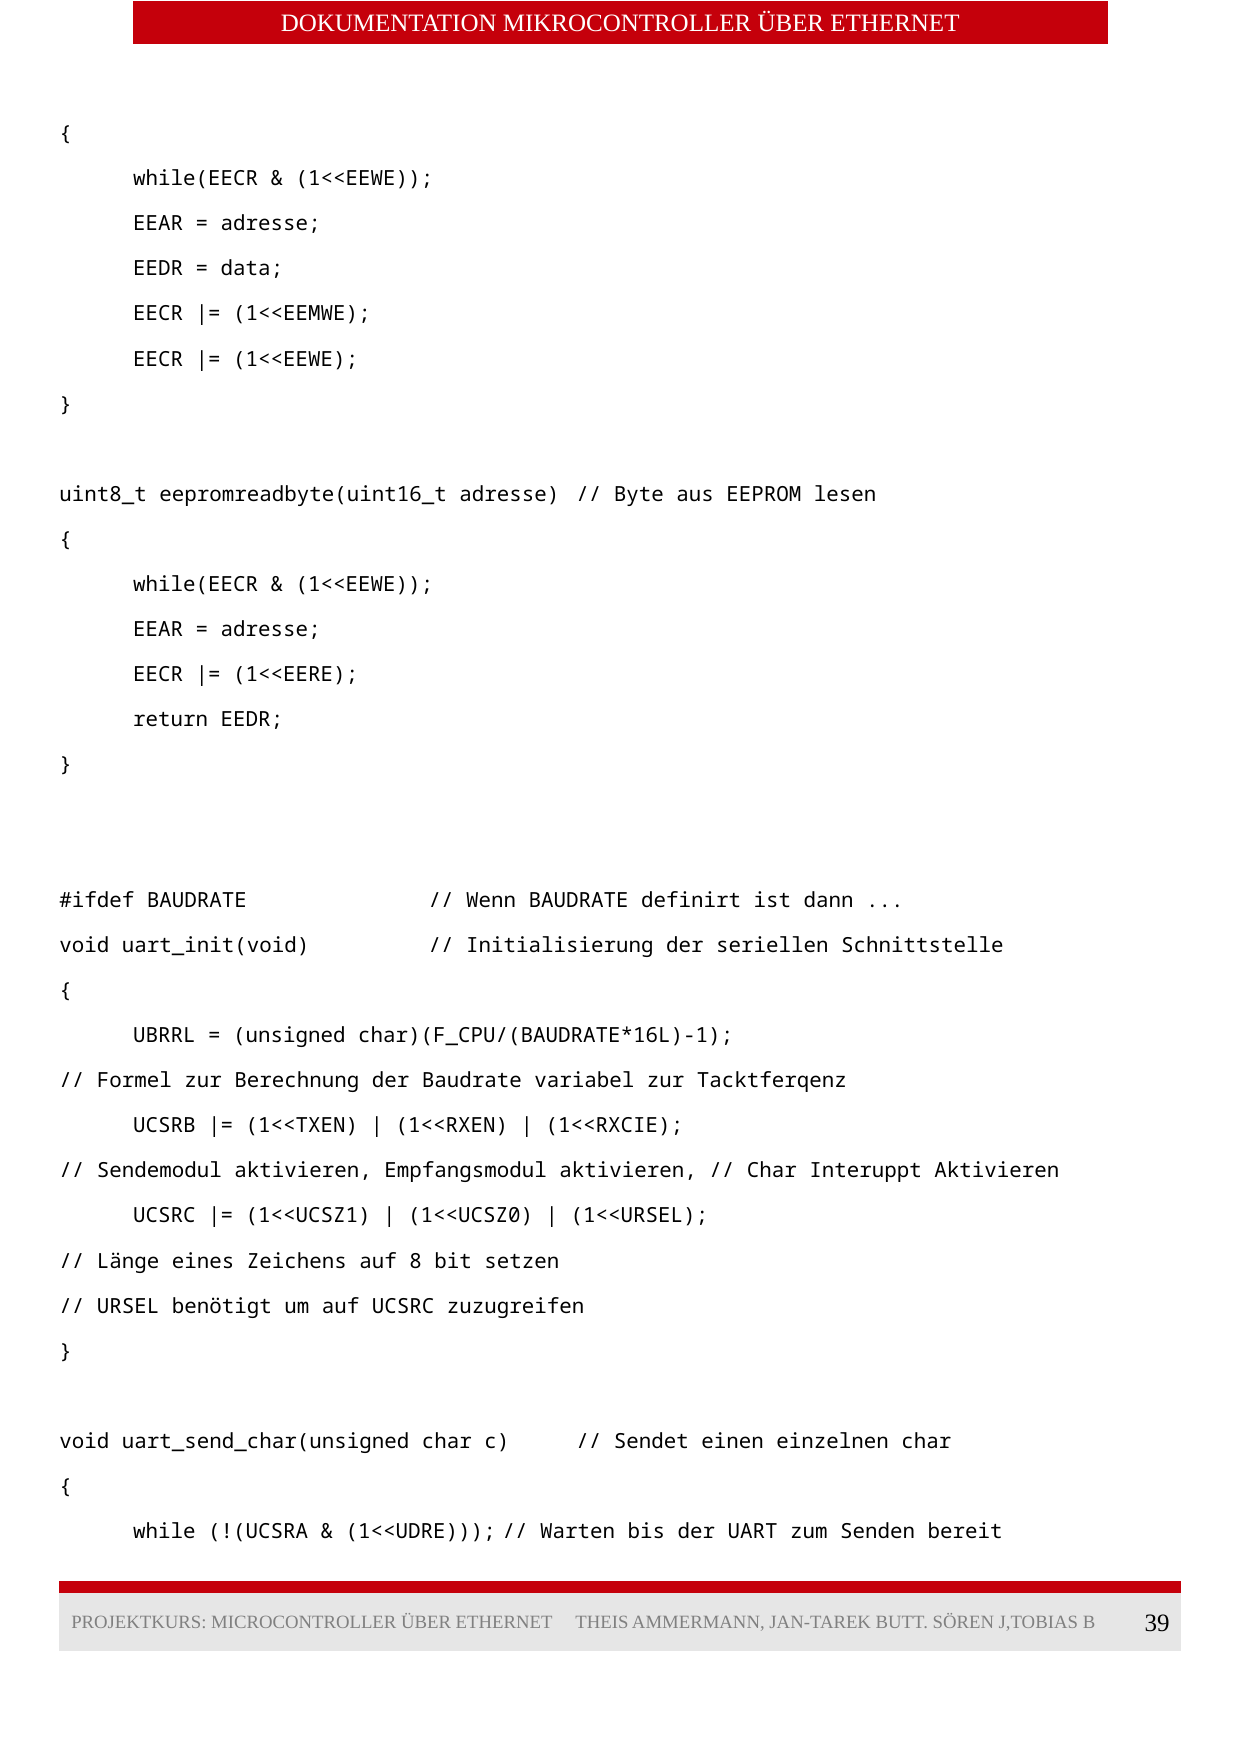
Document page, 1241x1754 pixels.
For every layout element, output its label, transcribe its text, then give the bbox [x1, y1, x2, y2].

text } [59, 1336, 1181, 1364]
text EEAR = adresse; [59, 614, 1181, 643]
text EECR |= (1<<EEMWE); [59, 298, 1181, 327]
text EEAR = adresse; [59, 208, 1181, 237]
text void uart_send_char(unsigned char c) // Sendet einen einzelnen char [59, 1426, 1181, 1454]
text uint8_t eepromreadbyte(uint16_t adresse) // Byte aus EEPROM lesen [59, 479, 1181, 507]
text UCSRB |= (1<<TXEN) | (1<<RXEN) | (1<<RXCIE); [59, 1110, 1181, 1139]
text UCSRC |= (1<<UCSZ1) | (1<<UCSZ0) | (1<<URSEL); [59, 1201, 1181, 1229]
text EECR |= (1<<EERE); [59, 659, 1181, 688]
text // Länge eines Zeichens auf 8 bit setzen [59, 1246, 1181, 1274]
text EEDR = data; [59, 253, 1181, 282]
text // URSEL benötigt um auf UCSRC zuzugreifen [59, 1291, 1181, 1319]
text { [59, 118, 1181, 147]
text while(EECR & (1<<EEWE)); [59, 163, 1181, 192]
text { [59, 524, 1181, 552]
text { [59, 975, 1181, 1003]
text while(EECR & (1<<EEWE)); [59, 569, 1181, 598]
text // Sendemodul aktivieren, Empfangsmodul aktivieren, // Char Interuppt Aktivieren [59, 1156, 1181, 1184]
text while (!(UCSRA & (1<<UDRE))); // Warten bis der UART zum Senden bereit [59, 1516, 1181, 1545]
text void uart_init(void) // Initialisierung der seriellen Schnittstelle [59, 930, 1181, 958]
text } [59, 389, 1181, 417]
text UBRRL = (unsigned char)(F_CPU/(BAUDRATE*16L)-1); [59, 1020, 1181, 1049]
text // Formel zur Berechnung der Baudrate variabel zur Tacktferqenz [59, 1065, 1181, 1094]
text EECR |= (1<<EEWE); [59, 344, 1181, 372]
text return EEDR; [59, 704, 1181, 733]
text } [59, 749, 1181, 778]
text { [59, 1471, 1181, 1500]
text #ifdef BAUDRATE // Wenn BAUDRATE definirt ist dann ... [59, 885, 1181, 913]
